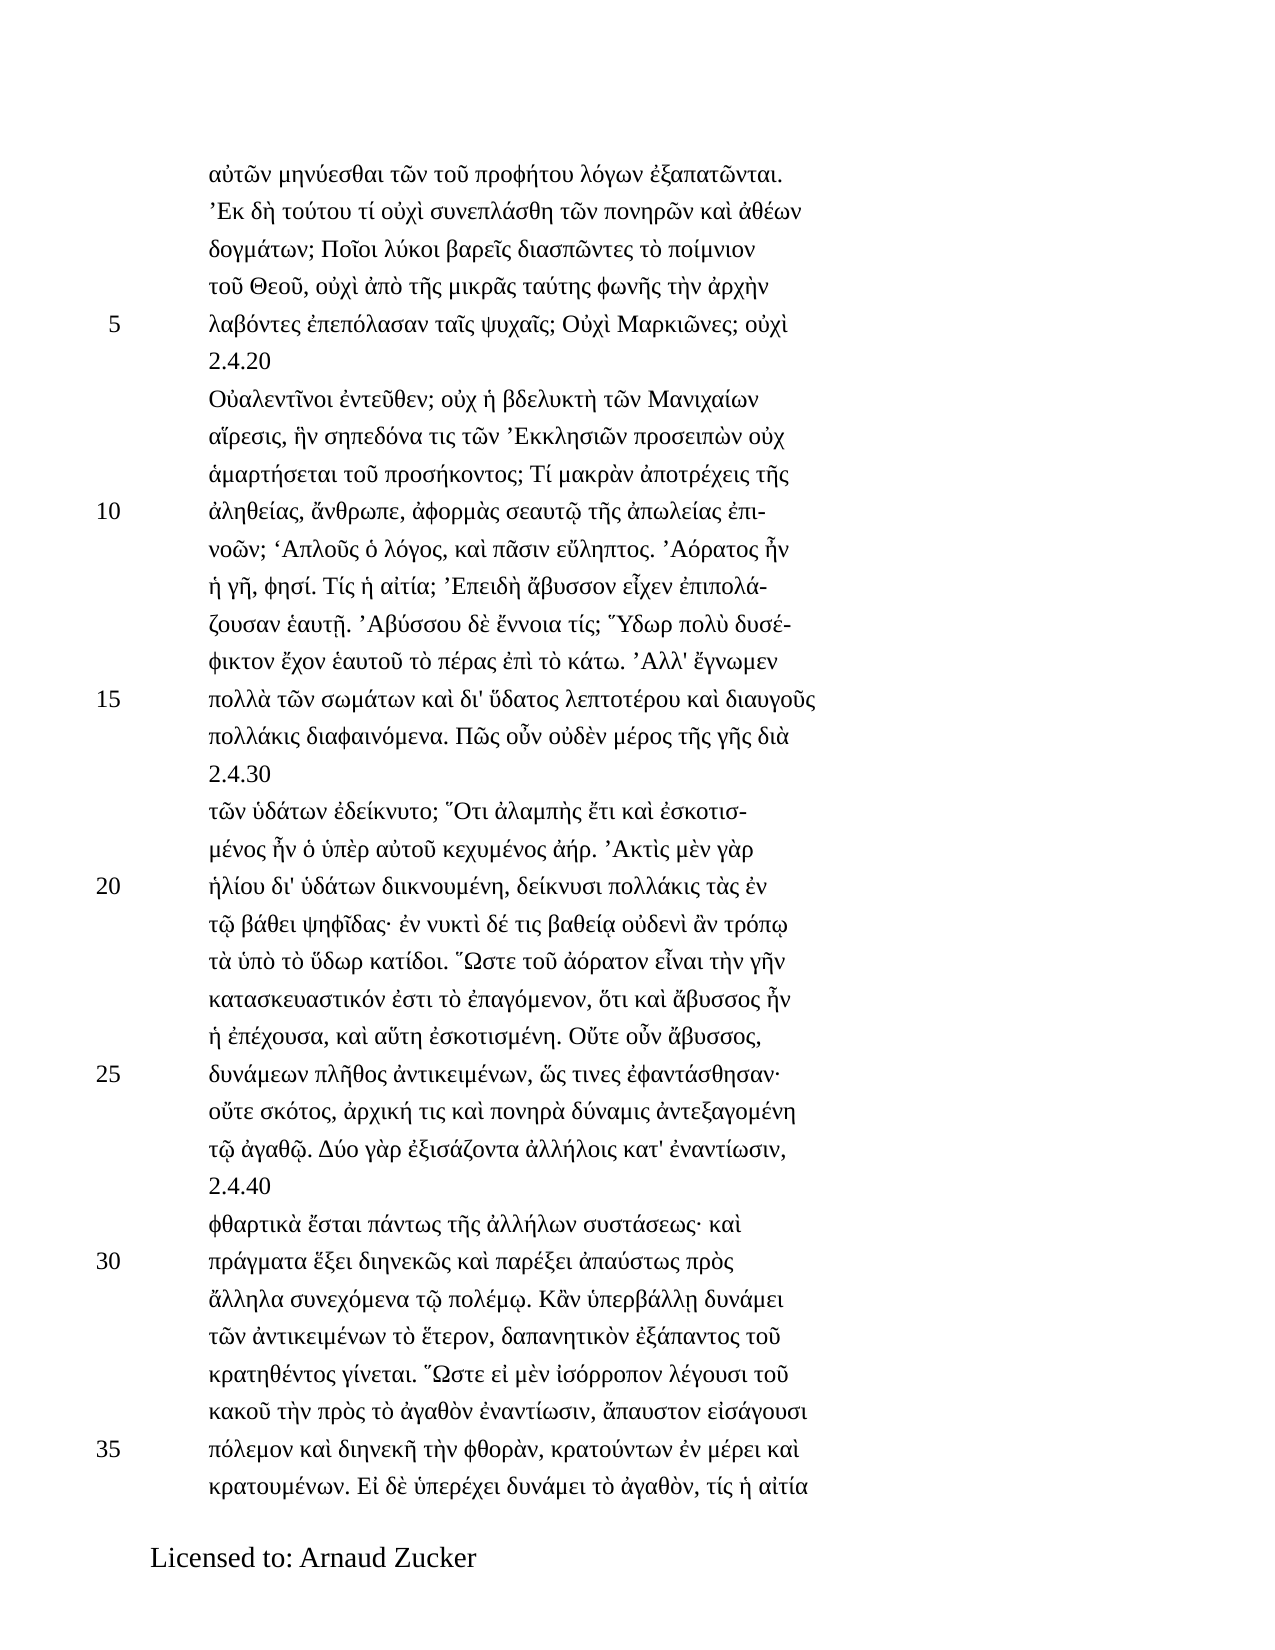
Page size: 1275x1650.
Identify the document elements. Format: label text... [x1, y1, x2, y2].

text 2.4.40 [202, 1162, 1125, 1200]
text τῶν ὑδάτων ἐδείκνυτο; ῞Οτι ἀλαμπὴς ἔτι καὶ ἐσκοτισ- μένος ἦν ὁ ὑπὲρ αὐτοῦ κεχυμένος ἀήρ. ’Ακτὶς μὲν γὰρ ἡλίου δι' ὑδάτων διικνουμένη, δείκνυσι πολλάκις τὰς ἐν τῷ βάθει ψηϕῖδας· ἐν νυκτὶ δέ τις βαθείᾳ οὐδενὶ ἂν τρόπῳ τὰ ὑπὸ τὸ ὕδωρ κατίδοι. ῞Ωστε τοῦ ἀόρατον εἶναι τὴν γῆν κατασκευαστικόν ἐστι τὸ ἐπαγόμενον, ὅτι καὶ ἄβυσσος ἦν ἡ ἐπέχουσα, καὶ αὕτη ἐσκοτισμένη. Οὔτε οὖν ἄβυσσος, δυνάμεων πλῆθος ἀντικειμένων, ὥς τινες ἐϕαντάσθησαν· οὔτε σκότος, ἀρχική τις καὶ πονηρὰ δύναμις ἀντεξαγομένη τῷ ἀγαθῷ. Δύο γὰρ ἐξισάζοντα ἀλλήλοις κατ' ἐναντίωσιν, [202, 787, 1125, 1162]
text ϕθαρτικὰ ἔσται πάντως τῆς ἀλλήλων συστάσεως· καὶ πράγματα ἕξει διηνεκῶς καὶ παρέξει ἀπαύστως πρὸς ἄλληλα συνεχόμενα τῷ πολέμῳ. Κἂν ὑπερβάλλῃ δυνάμει τῶν ἀντικειμένων τὸ ἕτερον, δαπανητικὸν ἐξάπαντος τοῦ κρατηθέντος γίνεται. ῞Ωστε εἰ μὲν ἰσόρροπον λέγουσι τοῦ κακοῦ τὴν πρὸς τὸ ἀγαθὸν ἐναντίωσιν, ἄπαυστον εἰσάγουσι πόλεμον καὶ διηνεκῆ τὴν ϕθορὰν, κρατούντων ἐν μέρει καὶ κρατουμένων. Εἰ δὲ ὑπερέχει δυνάμει τὸ ἀγαθὸν, τίς ἡ αἰτία [202, 1200, 1125, 1500]
text 2.4.20 [202, 337, 1125, 375]
text αὐτῶν μηνύεσθαι τῶν τοῦ προϕήτου λόγων ἐξαπατῶνται. ’Εκ δὴ τούτου τί οὐχὶ συνεπλάσθη τῶν πονηρῶν καὶ ἀθέων δογμάτων; Ποῖοι λύκοι βαρεῖς διασπῶντες τὸ ποίμνιον τοῦ Θεοῦ, οὐχὶ ἀπὸ τῆς μικρᾶς ταύτης ϕωνῆς τὴν ἀρχὴν λαβόντες ἐπεπόλασαν ταῖς ψυχαῖς; Οὐχὶ Μαρκιῶνες; οὐχὶ [202, 150, 1125, 337]
text 2.4.30 [202, 750, 1125, 787]
text Οὐαλεντῖνοι ἐντεῦθεν; οὐχ ἡ βδελυκτὴ τῶν Μανιχαίων αἵρεσις, ἣν σηπεδόνα τις τῶν ’Εκκλησιῶν προσειπὼν οὐχ ἁμαρτήσεται τοῦ προσήκοντος; Τί μακρὰν ἀποτρέχεις τῆς ἀληθείας, ἄνθρωπε, ἀϕορμὰς σεαυτῷ τῆς ἀπωλείας ἐπι- νοῶν; ‘Απλοῦς ὁ λόγος, καὶ πᾶσιν εὔληπτος. ’Αόρατος ἦν ἡ γῆ, ϕησί. Τίς ἡ αἰτία; ’Επειδὴ ἄβυσσον εἶχεν ἐπιπολά- ζουσαν ἑαυτῇ. ’Αβύσσου δὲ ἔννοια τίς; ῞Υδωρ πολὺ δυσέ- ϕικτον ἔχον ἑαυτοῦ τὸ πέρας ἐπὶ τὸ κάτω. ’Αλλ' ἔγνωμεν πολλὰ τῶν σωμάτων καὶ δι' ὕδατος λεπτοτέρου καὶ διαυγοῦς πολλάκις διαϕαινόμενα. Πῶς οὖν οὐδὲν μέρος τῆς γῆς διὰ [202, 375, 1125, 750]
